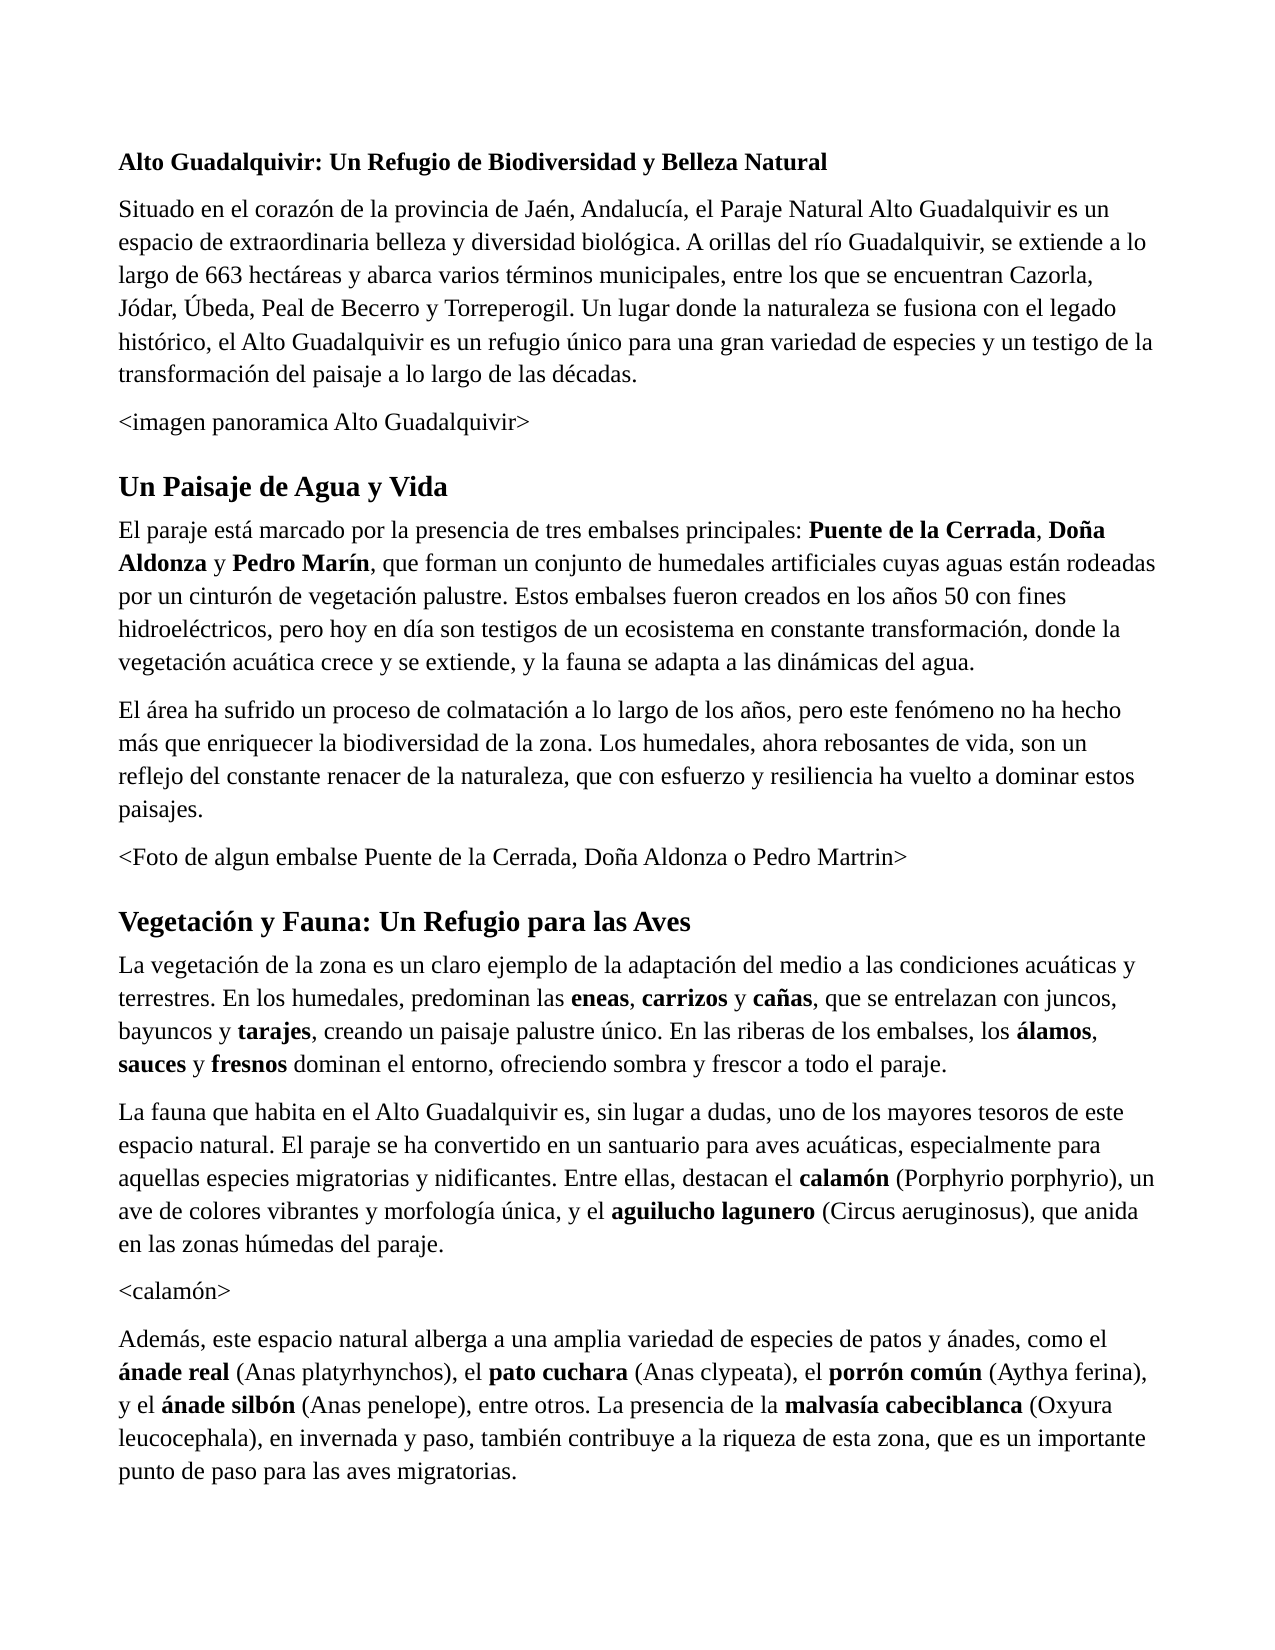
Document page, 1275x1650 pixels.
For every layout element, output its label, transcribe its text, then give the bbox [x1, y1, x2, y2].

text El paraje está marcado por la presencia de tres embalses principales: Puente de la Cerrada, Doña Aldonza y Pedro Marín, que forman un conjunto de humedales artificiales cuyas aguas están rodeadas por un cinturón de vegetación palustre. Estos embalses fueron creados en los años 50 con fines hidroeléctricos, pero hoy en día son testigos de un ecosistema en constante transformación, donde la vegetación acuática crece y se extiende, y la fauna se adapta a las dinámicas del agua. [118, 515, 1157, 676]
subtitle Un Paisaje de Agua y Vida [118, 469, 1157, 503]
text La vegetación de la zona es un claro ejemplo de la adaptación del medio a las condiciones acuáticas y terrestres. En los humedales, predominan las eneas, carrizos y cañas, que se entrelazan con juncos, bayuncos y tarajes, creando un paisaje palustre único. En las riberas de los embalses, los álamos, sauces y fresnos dominan el entorno, ofreciendo sombra y frescor a todo el paraje. [118, 950, 1157, 1078]
text <calamón> [118, 1276, 1157, 1305]
text El área ha sufrido un proceso de colmatación a lo largo de los años, pero este fenómeno no ha hecho más que enriquecer la biodiversidad de la zona. Los humedales, ahora rebosantes de vida, son un reflejo del constante renacer de la naturaleza, que con esfuerzo y resiliencia ha vuelto a dominar estos paisajes. [118, 695, 1157, 823]
text <imagen panoramica Alto Guadalquivir> [118, 407, 1157, 436]
text Alto Guadalquivir: Un Refugio de Biodiversidad y Belleza Natural [118, 147, 1157, 176]
text La fauna que habita en el Alto Guadalquivir es, sin lugar a dudas, uno de los mayores tesoros de este espacio natural. El paraje se ha convertido en un santuario para aves acuáticas, especialmente para aquellas especies migratorias y nidificantes. Entre ellas, destacan el calamón (Porphyrio porphyrio), un ave de colores vibrantes y morfología única, y el aguilucho lagunero (Circus aeruginosus), que anida en las zonas húmedas del paraje. [118, 1097, 1157, 1257]
subtitle Vegetación y Fauna: Un Refugio para las Aves [118, 904, 1157, 937]
text Además, este espacio natural alberga a una amplia variedad de especies de patos y ánades, como el ánade real (Anas platyrhynchos), el pato cuchara (Anas clypeata), el porrón común (Aythya ferina), y el ánade silbón (Anas penelope), entre otros. La presencia de la malvasía cabeciblanca (Oxyura leucocephala), en invernada y paso, también contribuye a la riqueza de esta zona, que es un importante punto de paso para las aves migratorias. [118, 1324, 1157, 1485]
text <Foto de algun embalse Puente de la Cerrada, Doña Aldonza o Pedro Martrin> [118, 842, 1157, 871]
text Situado en el corazón de la provincia de Jaén, Andalucía, el Paraje Natural Alto Guadalquivir es un espacio de extraordinaria belleza y diversidad biológica. A orillas del río Guadalquivir, se extiende a lo largo de 663 hectáreas y abarca varios términos municipales, entre los que se encuentran Cazorla, Jódar, Úbeda, Peal de Becerro y Torreperogil. Un lugar donde la naturaleza se fusiona con el legado histórico, el Alto Guadalquivir es un refugio único para una gran variedad de especies y un testigo de la transformación del paisaje a lo largo de las décadas. [118, 194, 1157, 388]
